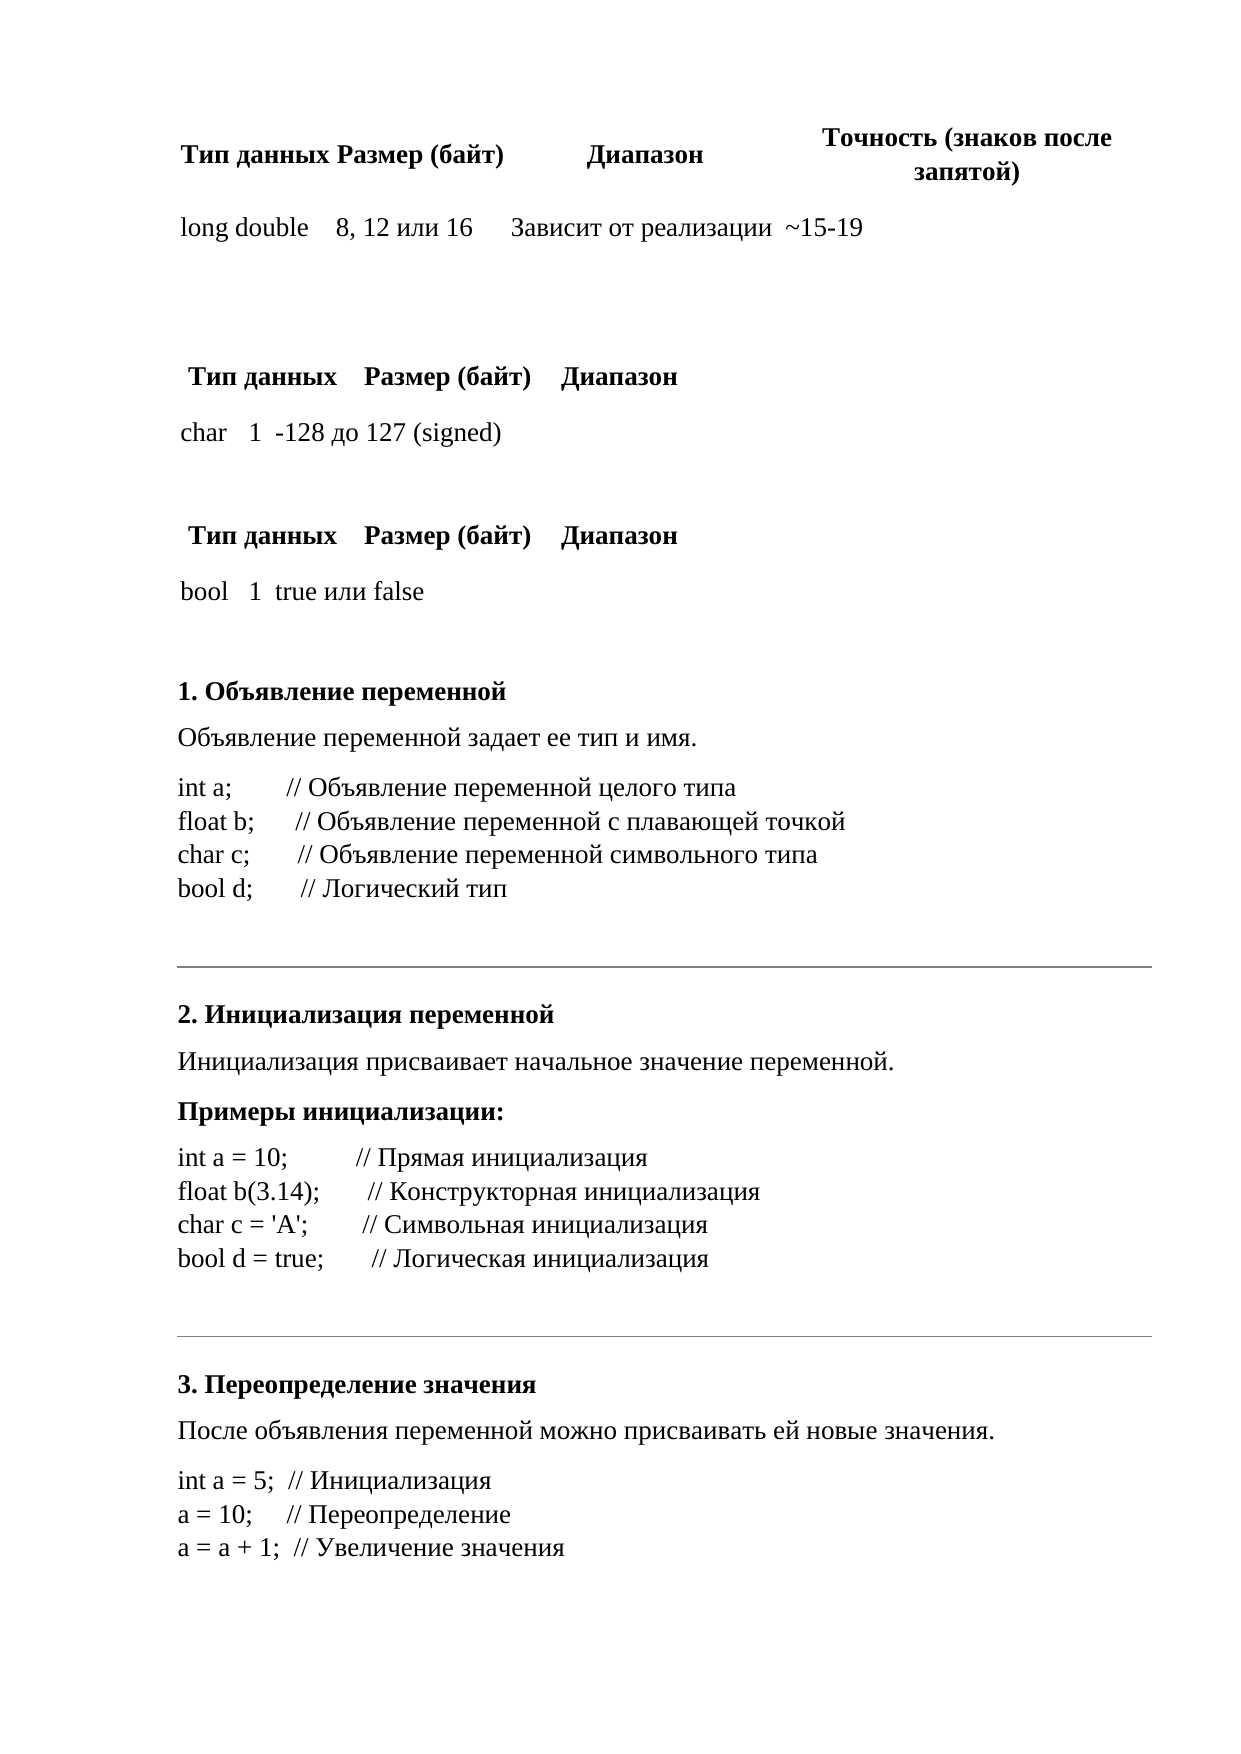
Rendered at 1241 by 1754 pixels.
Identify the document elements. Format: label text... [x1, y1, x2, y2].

table_header bool [177, 572, 245, 628]
text int a = 10; // Прямая инициализация [177, 1141, 1152, 1172]
table_header Диапазон [547, 516, 691, 572]
table_header true или false [272, 572, 474, 628]
subtitle 1. Объявление переменной [177, 674, 1152, 706]
table_header char [177, 413, 245, 469]
table_header -128 до 127 (signed) [272, 413, 536, 469]
text bool d; // Логический тип [177, 872, 1152, 903]
text int a; // Объявление переменной целого типа [177, 772, 1152, 803]
table_cell 8, 12 или 16 [333, 208, 508, 264]
text float b(3.14); // Конструкторная инициализация [177, 1174, 1152, 1206]
table_header Размер (байт) [348, 516, 547, 572]
subtitle 3. Переопределение значения [177, 1368, 1152, 1399]
table_header Диапазон [508, 118, 782, 208]
table_header 1 [245, 572, 272, 628]
text bool d = true; // Логическая инициализация [177, 1242, 1152, 1273]
text Объявление переменной задает ее тип и имя. [177, 721, 1152, 752]
subtitle Примеры инициализации: [177, 1095, 1152, 1126]
table_header Тип данных [177, 516, 348, 572]
table_cell Зависит от реализации [508, 208, 782, 264]
text После объявления переменной можно присваивать ей новые значения. [177, 1414, 1152, 1445]
table_header Размер (байт) [333, 118, 508, 208]
text int a = 5; // Инициализация [177, 1464, 1152, 1496]
subtitle 2. Инициализация переменной [177, 999, 1152, 1030]
text char c = 'A'; // Символьная инициализация [177, 1208, 1152, 1239]
text char c; // Объявление переменной символьного типа [177, 839, 1152, 870]
text a = a + 1; // Увеличение значения [177, 1532, 1152, 1563]
text Инициализация присваивает начальное значение переменной. [177, 1045, 1152, 1076]
table_header Размер (байт) [348, 357, 547, 413]
table_cell long double [177, 208, 333, 264]
table_cell ~15-19 [782, 208, 1152, 264]
table_header 1 [245, 413, 272, 469]
text a = 10; // Переопределение [177, 1498, 1152, 1529]
table_header Диапазон [547, 357, 691, 413]
table_header Тип данных [177, 357, 348, 413]
table_header Тип данных [177, 118, 333, 208]
text float b; // Объявление переменной с плавающей точкой [177, 805, 1152, 836]
table_header Точность (знаков после запятой) [782, 118, 1152, 208]
